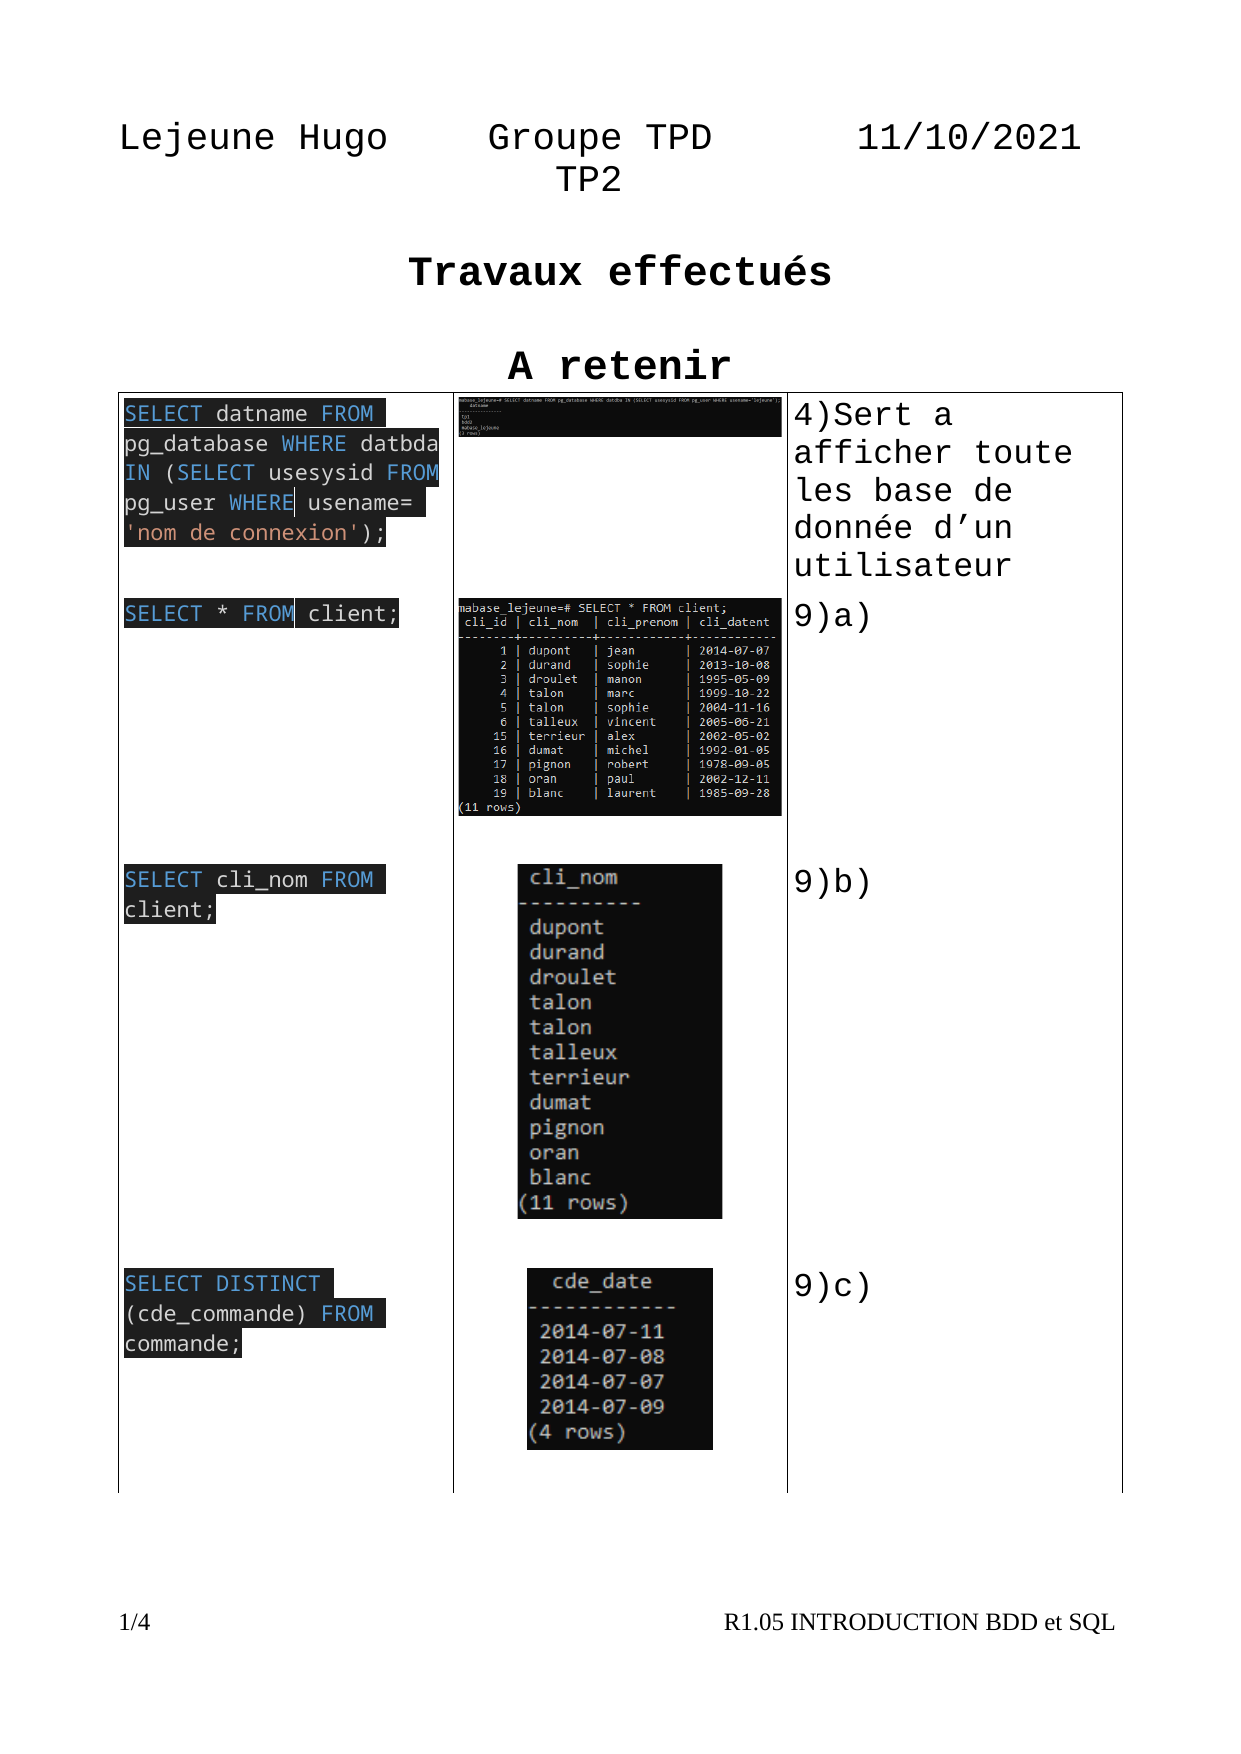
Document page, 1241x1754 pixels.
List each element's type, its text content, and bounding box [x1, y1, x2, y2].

picture [517, 864, 723, 1219]
table_cell SELECT cli_nom FROM client; [119, 859, 453, 1263]
text Lejeune Hugo Groupe TPD 11/10/2021 [118, 118, 1122, 161]
table_cell SELECT * FROM client; [119, 593, 453, 859]
table_header [454, 393, 787, 592]
text TP2 [118, 161, 1122, 203]
picture [527, 1268, 713, 1450]
picture [458, 397, 782, 437]
table_cell 9)b) [788, 859, 1122, 1263]
table_cell 9)a) [788, 593, 1122, 859]
text A retenir [118, 345, 1122, 392]
picture [458, 598, 782, 816]
table_cell 9)c) [788, 1263, 1122, 1493]
table_cell [454, 859, 787, 1263]
table_header 4)Sert a afficher toute les base de donnée d’un utilisateur [788, 393, 1122, 592]
table_cell [454, 1263, 787, 1493]
table_cell [454, 593, 787, 859]
table_cell SELECT DISTINCT (cde_commande) FROM commande; [119, 1263, 453, 1493]
table_header SELECT datname FROM pg_database WHERE datbda IN (SELECT usesysid FROM pg_user WHERE usename= 'nom de connexion'); [119, 393, 453, 592]
text Travaux effectués [118, 250, 1122, 297]
